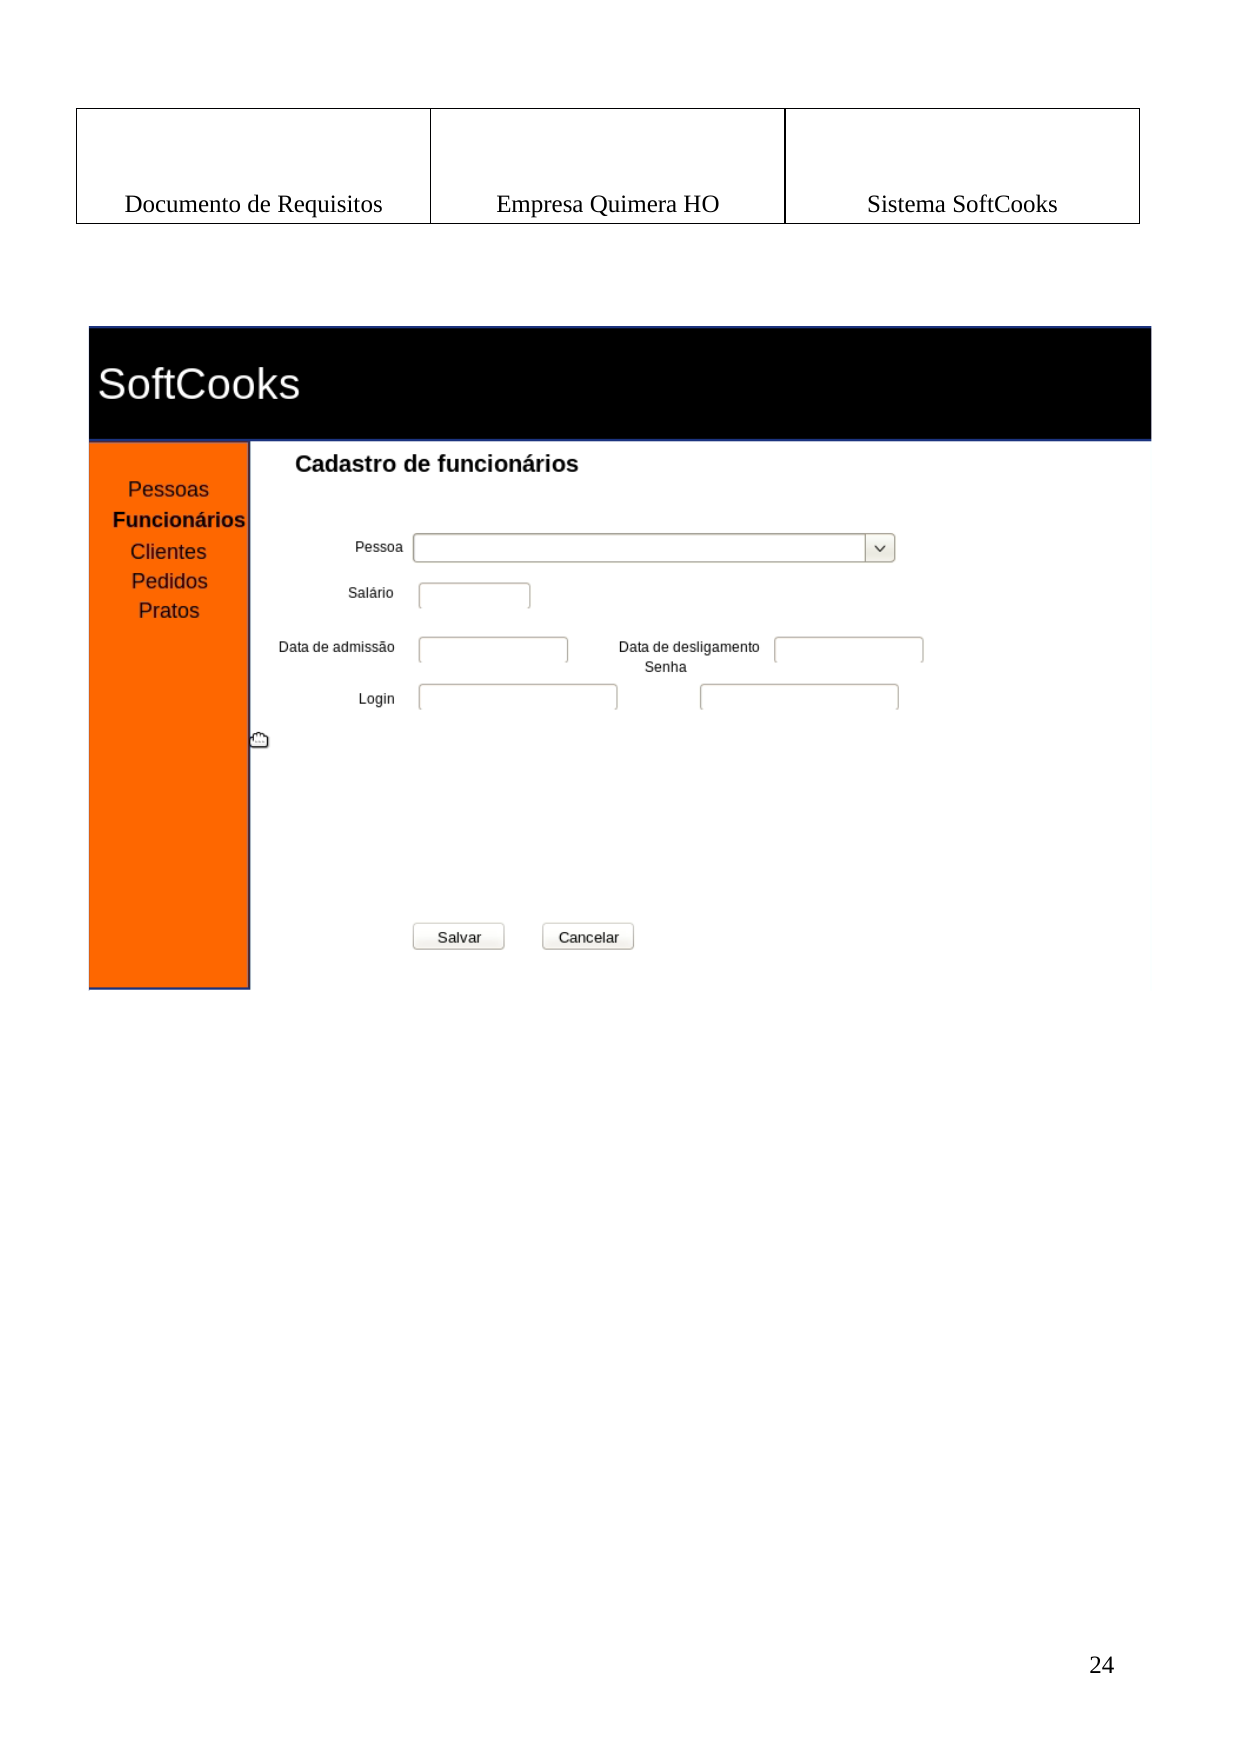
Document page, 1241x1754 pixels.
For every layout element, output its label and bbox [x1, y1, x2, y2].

picture [88, 326, 1152, 991]
